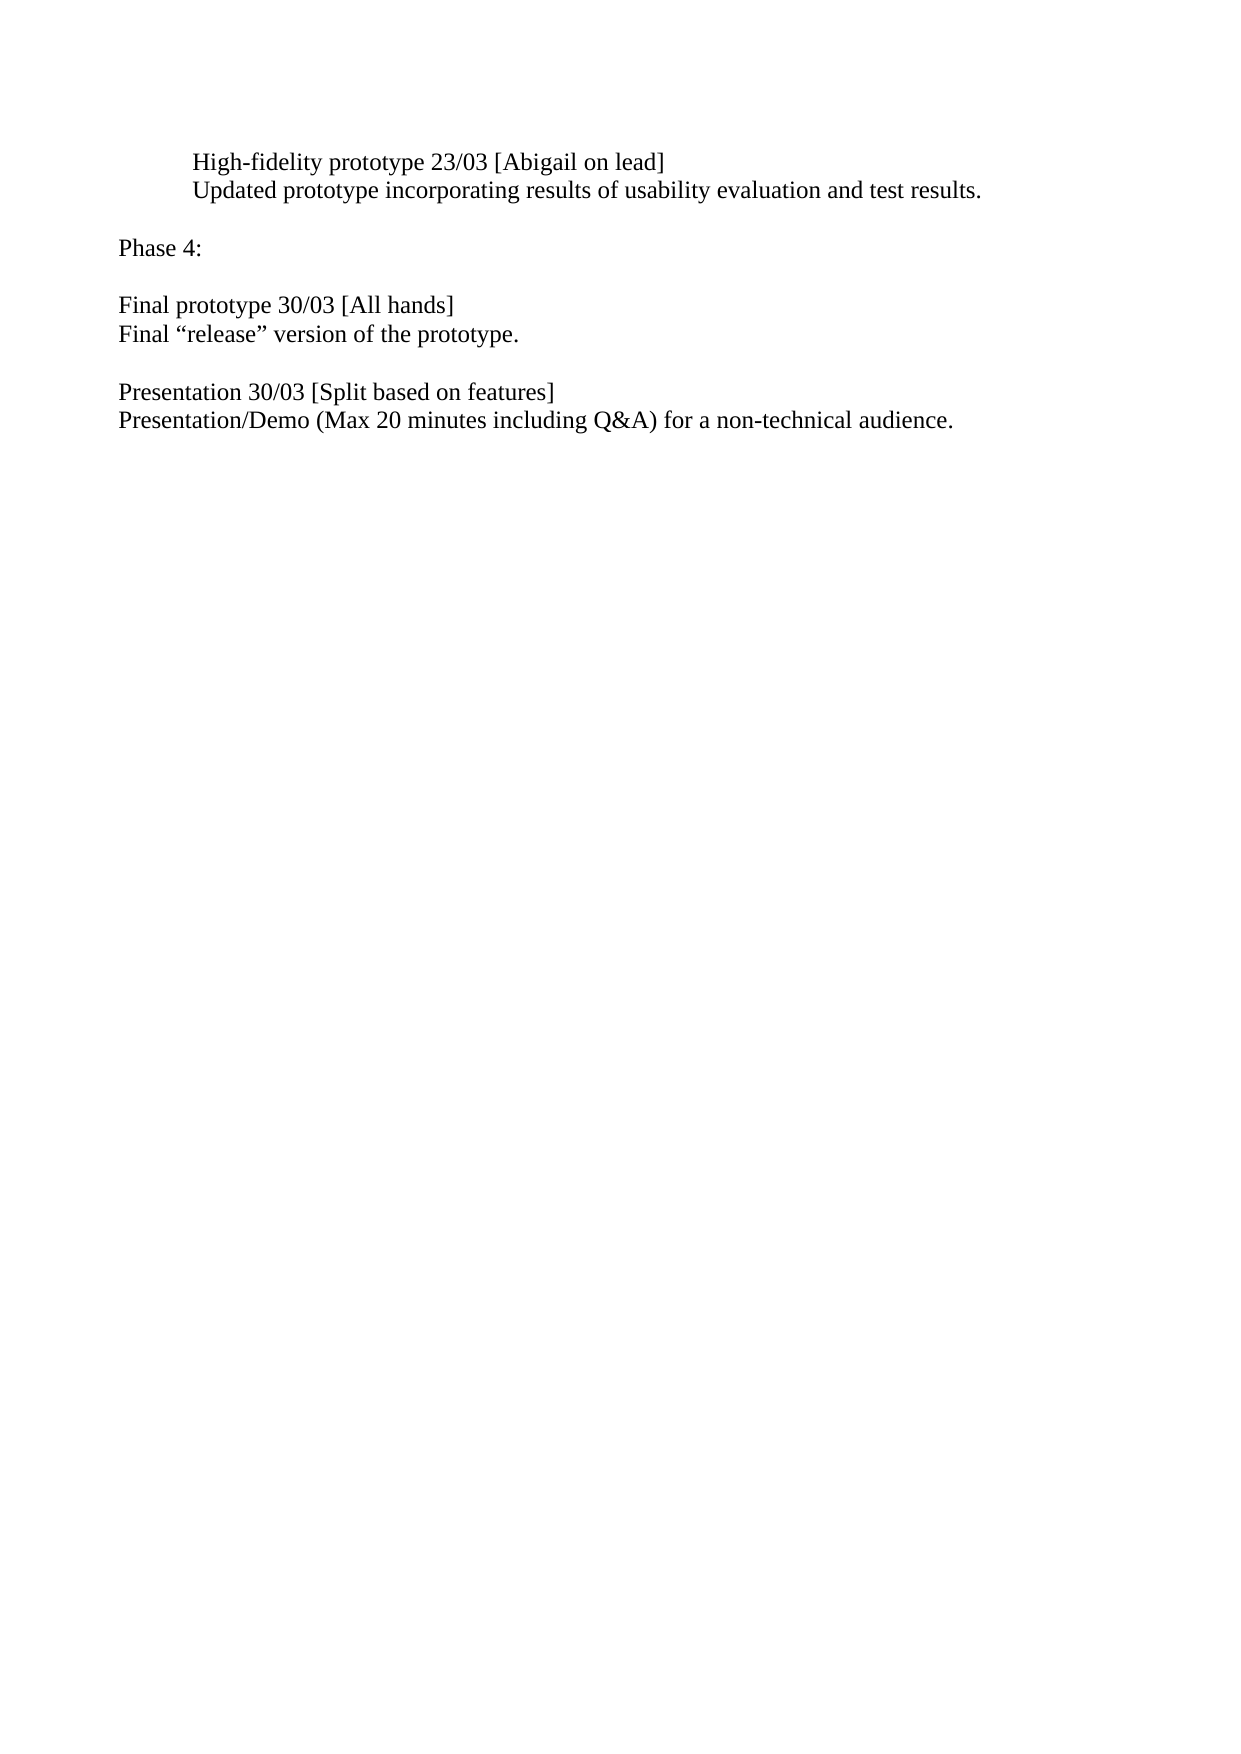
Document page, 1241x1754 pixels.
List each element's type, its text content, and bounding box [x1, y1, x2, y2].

text Updated prototype incorporating results of usability evaluation and test results. [118, 176, 1122, 204]
text Final prototype 30/03 [All hands] [118, 291, 1122, 319]
text High-fidelity prototype 23/03 [Abigail on lead] [118, 147, 1122, 176]
text Phase 4: [118, 233, 1122, 262]
text Final “release” version of the prototype. [118, 319, 1122, 348]
text Presentation/Demo (Max 20 minutes including Q&A) for a non-technical audience. [118, 406, 1122, 434]
text Presentation 30/03 [Split based on features] [118, 377, 1122, 406]
